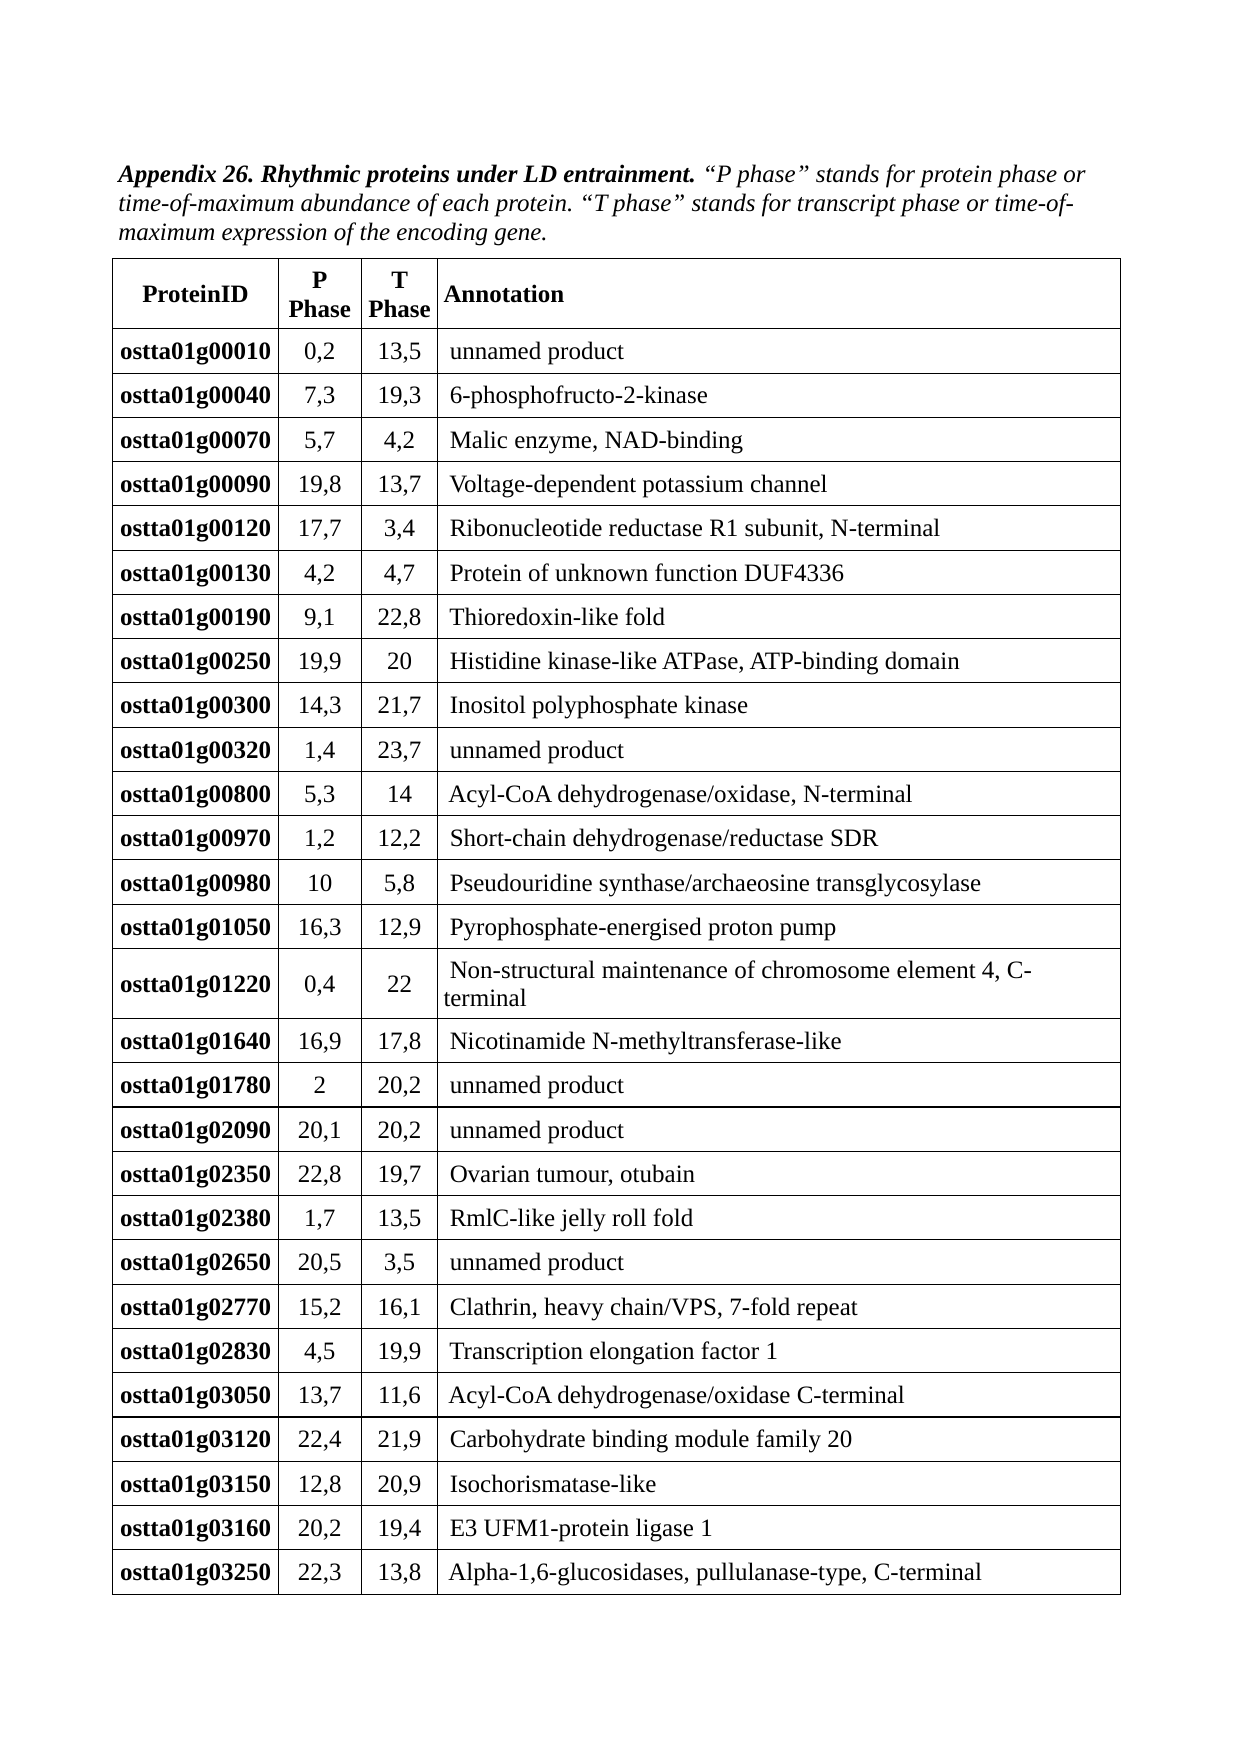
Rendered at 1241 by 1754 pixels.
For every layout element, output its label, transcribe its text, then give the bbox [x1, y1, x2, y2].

table_cell 19,4 [362, 1506, 437, 1549]
table_cell ostta01g03250 [113, 1550, 278, 1593]
table_cell Carbohydrate binding module family 20 [438, 1418, 1120, 1461]
table_cell 22,8 [279, 1152, 361, 1195]
table_cell ostta01g03160 [113, 1506, 278, 1549]
table_cell 23,7 [362, 728, 437, 771]
table_cell 12,2 [362, 816, 437, 859]
table_cell 16,1 [362, 1285, 437, 1328]
table_cell ostta01g00120 [113, 506, 278, 549]
table_cell ostta01g00800 [113, 772, 278, 815]
table_cell 3,5 [362, 1240, 437, 1283]
table_cell 13,5 [362, 329, 437, 372]
table_cell 19,7 [362, 1152, 437, 1195]
table_cell ostta01g00010 [113, 329, 278, 372]
table_cell ostta01g00250 [113, 639, 278, 682]
table_cell 1,7 [279, 1196, 361, 1239]
table_cell Short-chain dehydrogenase/reductase SDR [438, 816, 1120, 859]
table_header ProteinID [113, 259, 278, 328]
table_cell Protein of unknown function DUF4336 [438, 551, 1120, 594]
table_cell 19,9 [279, 639, 361, 682]
table_cell 22,8 [362, 595, 437, 638]
table_cell ostta01g00300 [113, 683, 278, 727]
table_header P Phase [279, 259, 361, 328]
table_cell ostta01g02770 [113, 1285, 278, 1328]
table_cell Nicotinamide N-methyltransferase-like [438, 1019, 1120, 1062]
table_cell ostta01g03150 [113, 1462, 278, 1505]
table_cell 22,4 [279, 1418, 361, 1461]
table_cell 1,4 [279, 728, 361, 771]
table_cell Pyrophosphate-energised proton pump [438, 905, 1120, 948]
table_cell ostta01g03120 [113, 1418, 278, 1461]
table_cell ostta01g02380 [113, 1196, 278, 1239]
table_cell unnamed product [438, 1108, 1120, 1151]
table_header T Phase [362, 259, 437, 328]
table_cell 20,5 [279, 1240, 361, 1283]
table_cell ostta01g03050 [113, 1373, 278, 1416]
table_cell 4,2 [279, 551, 361, 594]
text Appendix 26. Rhythmic proteins under LD entrainment. “P phase” stands for protein phase or time-of-maximum abundance of each protein. “T phase” stands for transcript phase or time-of-maximum expression of the encoding gene. [118, 159, 1122, 246]
table_cell 19,3 [362, 374, 437, 417]
table_cell 7,3 [279, 374, 361, 417]
table_cell RmlC-like jelly roll fold [438, 1196, 1120, 1239]
table_cell 17,7 [279, 506, 361, 549]
table_cell 20,2 [362, 1108, 437, 1151]
table_cell 1,2 [279, 816, 361, 859]
table_cell ostta01g00320 [113, 728, 278, 771]
table_cell 19,8 [279, 462, 361, 505]
table_cell 19,9 [362, 1329, 437, 1372]
table_cell unnamed product [438, 1240, 1120, 1283]
table_cell Transcription elongation factor 1 [438, 1329, 1120, 1372]
table_cell Histidine kinase-like ATPase, ATP-binding domain [438, 639, 1120, 682]
table_cell 6-phosphofructo-2-kinase [438, 374, 1120, 417]
table_cell Voltage-dependent potassium channel [438, 462, 1120, 505]
table_cell Clathrin, heavy chain/VPS, 7-fold repeat [438, 1285, 1120, 1328]
table_cell ostta01g00980 [113, 860, 278, 904]
table_cell 0,2 [279, 329, 361, 372]
table_cell 20,1 [279, 1108, 361, 1151]
table_cell 20,9 [362, 1462, 437, 1505]
table_cell 13,8 [362, 1550, 437, 1593]
table_cell 17,8 [362, 1019, 437, 1062]
table_cell unnamed product [438, 728, 1120, 771]
table_cell 4,2 [362, 418, 437, 461]
table_cell 5,3 [279, 772, 361, 815]
table_cell 4,5 [279, 1329, 361, 1372]
table_cell 20,2 [279, 1506, 361, 1549]
table_cell ostta01g00070 [113, 418, 278, 461]
table_cell Ribonucleotide reductase R1 subunit, N-terminal [438, 506, 1120, 549]
table_cell ostta01g02650 [113, 1240, 278, 1283]
table_cell Thioredoxin-like fold [438, 595, 1120, 638]
table_cell 16,3 [279, 905, 361, 948]
table_cell ostta01g02830 [113, 1329, 278, 1372]
table_cell 13,7 [362, 462, 437, 505]
table_cell 13,5 [362, 1196, 437, 1239]
table_cell ostta01g00130 [113, 551, 278, 594]
table_cell ostta01g00190 [113, 595, 278, 638]
table_cell ostta01g00090 [113, 462, 278, 505]
table_cell ostta01g02350 [113, 1152, 278, 1195]
table_cell ostta01g00040 [113, 374, 278, 417]
table_cell 20,2 [362, 1063, 437, 1106]
table_cell 5,8 [362, 860, 437, 904]
table_cell E3 UFM1-protein ligase 1 [438, 1506, 1120, 1549]
table_cell Acyl-CoA dehydrogenase/oxidase, N-terminal [438, 772, 1120, 815]
table_cell 22 [362, 949, 437, 1018]
table_cell 2 [279, 1063, 361, 1106]
table_cell 5,7 [279, 418, 361, 461]
table_cell Alpha-1,6-glucosidases, pullulanase-type, C-terminal [438, 1550, 1120, 1593]
table_cell ostta01g01780 [113, 1063, 278, 1106]
table_cell ostta01g01220 [113, 949, 278, 1018]
table_cell 12,8 [279, 1462, 361, 1505]
table_cell 22,3 [279, 1550, 361, 1593]
table_cell ostta01g01050 [113, 905, 278, 948]
table_cell 4,7 [362, 551, 437, 594]
table_cell 13,7 [279, 1373, 361, 1416]
table_cell Inositol polyphosphate kinase [438, 683, 1120, 727]
table_cell 14,3 [279, 683, 361, 727]
table_cell unnamed product [438, 1063, 1120, 1106]
table_cell 11,6 [362, 1373, 437, 1416]
table_cell Pseudouridine synthase/archaeosine transglycosylase [438, 860, 1120, 904]
table_cell 9,1 [279, 595, 361, 638]
table_cell unnamed product [438, 329, 1120, 372]
table_cell 14 [362, 772, 437, 815]
table_cell 3,4 [362, 506, 437, 549]
table_cell Malic enzyme, NAD-binding [438, 418, 1120, 461]
table_cell 21,7 [362, 683, 437, 727]
table_cell ostta01g02090 [113, 1108, 278, 1151]
table_cell Non-structural maintenance of chromosome element 4, C-terminal [438, 949, 1120, 1018]
table_cell Acyl-CoA dehydrogenase/oxidase C-terminal [438, 1373, 1120, 1416]
table_cell Ovarian tumour, otubain [438, 1152, 1120, 1195]
table_header Annotation [438, 259, 1120, 328]
table_cell Isochorismatase-like [438, 1462, 1120, 1505]
table_cell 10 [279, 860, 361, 904]
table_cell ostta01g01640 [113, 1019, 278, 1062]
table_cell 0,4 [279, 949, 361, 1018]
table_cell 20 [362, 639, 437, 682]
table_cell 21,9 [362, 1418, 437, 1461]
table_cell 12,9 [362, 905, 437, 948]
table_cell 16,9 [279, 1019, 361, 1062]
table_cell ostta01g00970 [113, 816, 278, 859]
table_cell 15,2 [279, 1285, 361, 1328]
